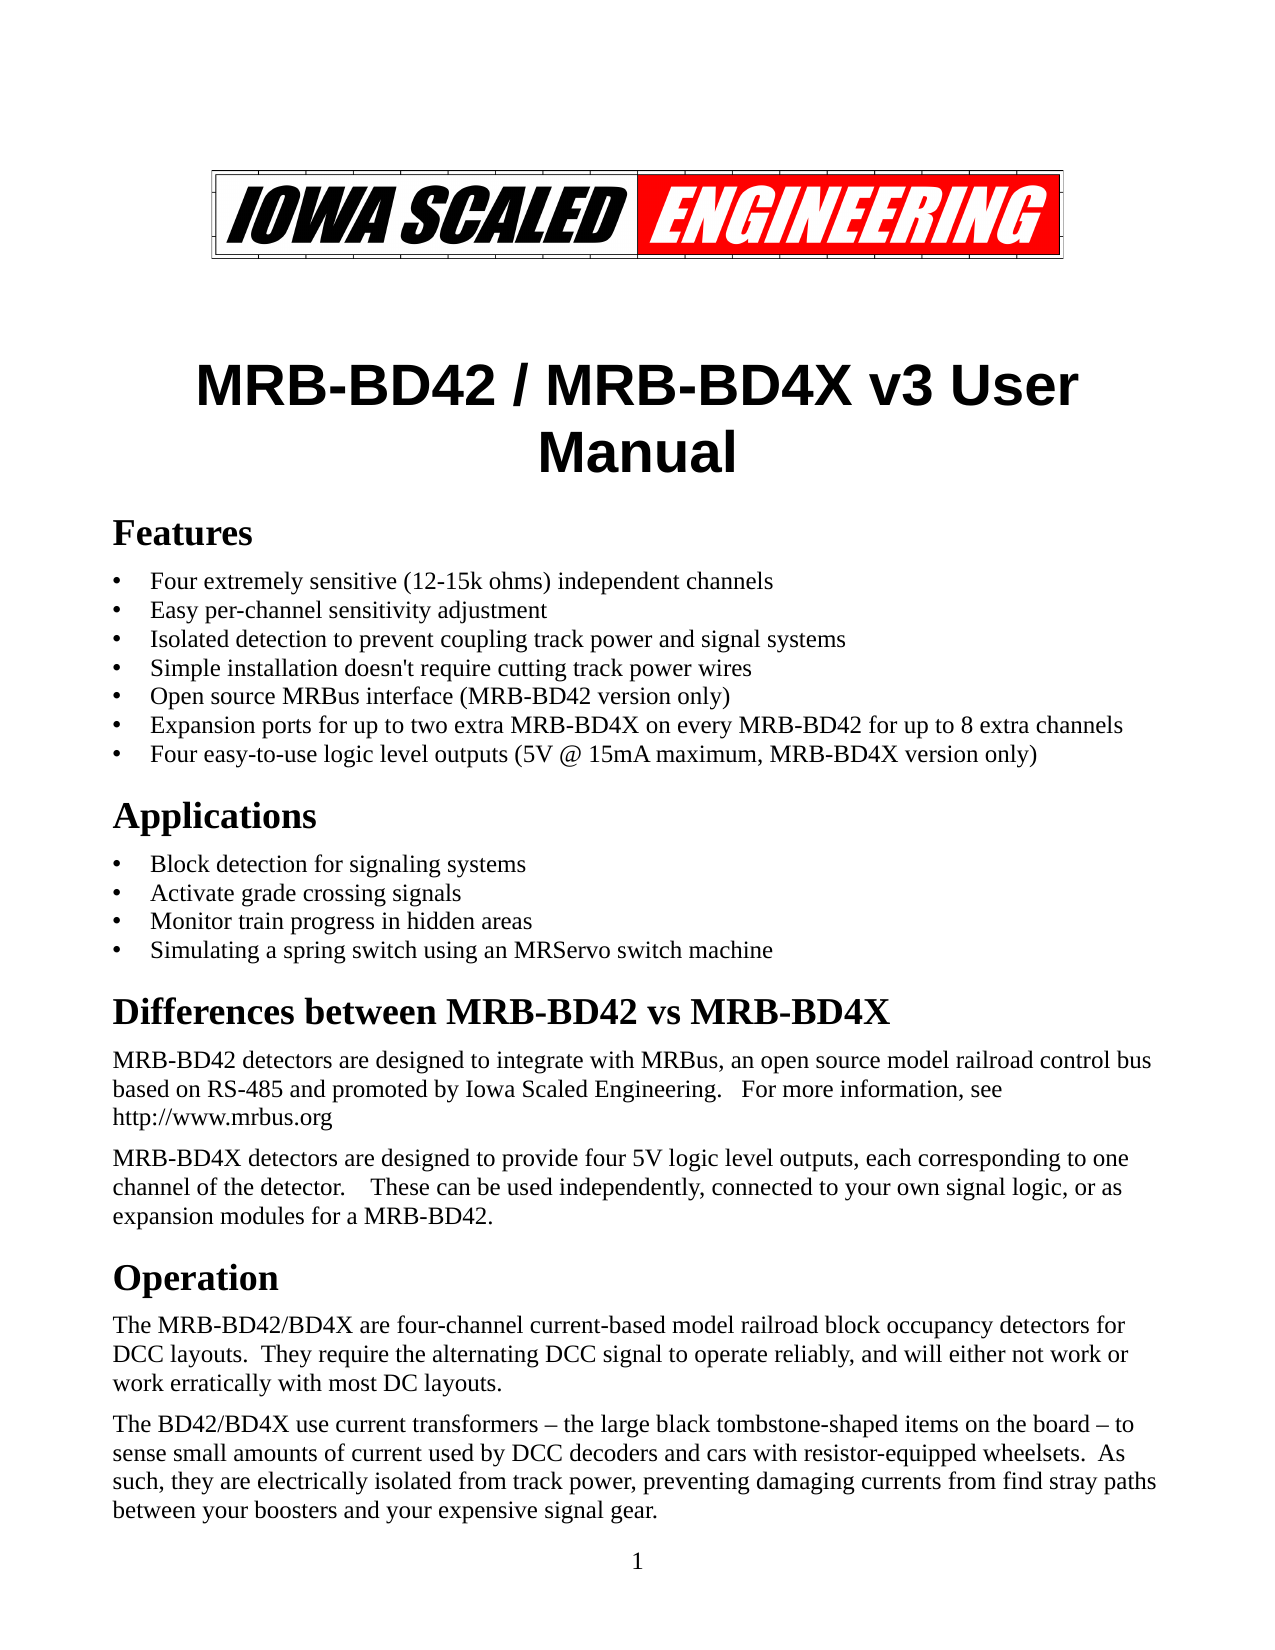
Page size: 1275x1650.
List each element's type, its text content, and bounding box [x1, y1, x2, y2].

text The BD42/BD4X use current transformers – the large black tombstone-shaped items on the board – to sense small amounts of current used by DCC decoders and cars with resistor-equipped wheelsets. As such, they are electrically isolated from track power, preventing damaging currents from find stray paths between your boosters and your expensive signal gear. [112, 1409, 1162, 1524]
list Four easy-to-use logic level outputs (5V @ 15mA maximum, MRB-BD4X version only) [112, 739, 1162, 768]
list Four extremely sensitive (12-15k ohms) independent channels [112, 566, 1162, 595]
title MRB-BD42 / MRB-BD4X v3 User Manual [112, 351, 1162, 485]
subtitle Applications [112, 793, 1162, 836]
picture [211, 170, 1064, 259]
list Simple installation doesn't require cutting track power wires [112, 653, 1162, 681]
list Expansion ports for up to two extra MRB-BD4X on every MRB-BD42 for up to 8 extra channels [112, 710, 1162, 739]
list Simulating a spring switch using an MRServo switch machine [112, 935, 1162, 964]
subtitle Features [112, 510, 1162, 554]
subtitle Differences between MRB-BD42 vs MRB-BD4X [112, 989, 1162, 1032]
text MRB-BD4X detectors are designed to provide four 5V logic level outputs, each corresponding to one channel of the detector. These can be used independently, connected to your own signal logic, or as expansion modules for a MRB-BD42. [112, 1143, 1162, 1229]
list Easy per-channel sensitivity adjustment [112, 595, 1162, 624]
list Isolated detection to prevent coupling track power and signal systems [112, 624, 1162, 653]
text MRB-BD42 detectors are designed to integrate with MRBus, an open source model railroad control bus based on RS-485 and promoted by Iowa Scaled Engineering. For more information, see http://www.mrbus.org [112, 1045, 1162, 1131]
text The MRB-BD42/BD4X are four-channel current-based model railroad block occupancy detectors for DCC layouts. They require the alternating DCC signal to operate reliably, and will either not work or work erratically with most DC layouts. [112, 1311, 1162, 1397]
list Activate grade crossing signals [112, 878, 1162, 906]
list Block detection for signaling systems [112, 849, 1162, 878]
list Open source MRBus interface (MRB-BD42 version only) [112, 681, 1162, 710]
subtitle Operation [112, 1254, 1162, 1298]
list Monitor train progress in hidden areas [112, 906, 1162, 935]
